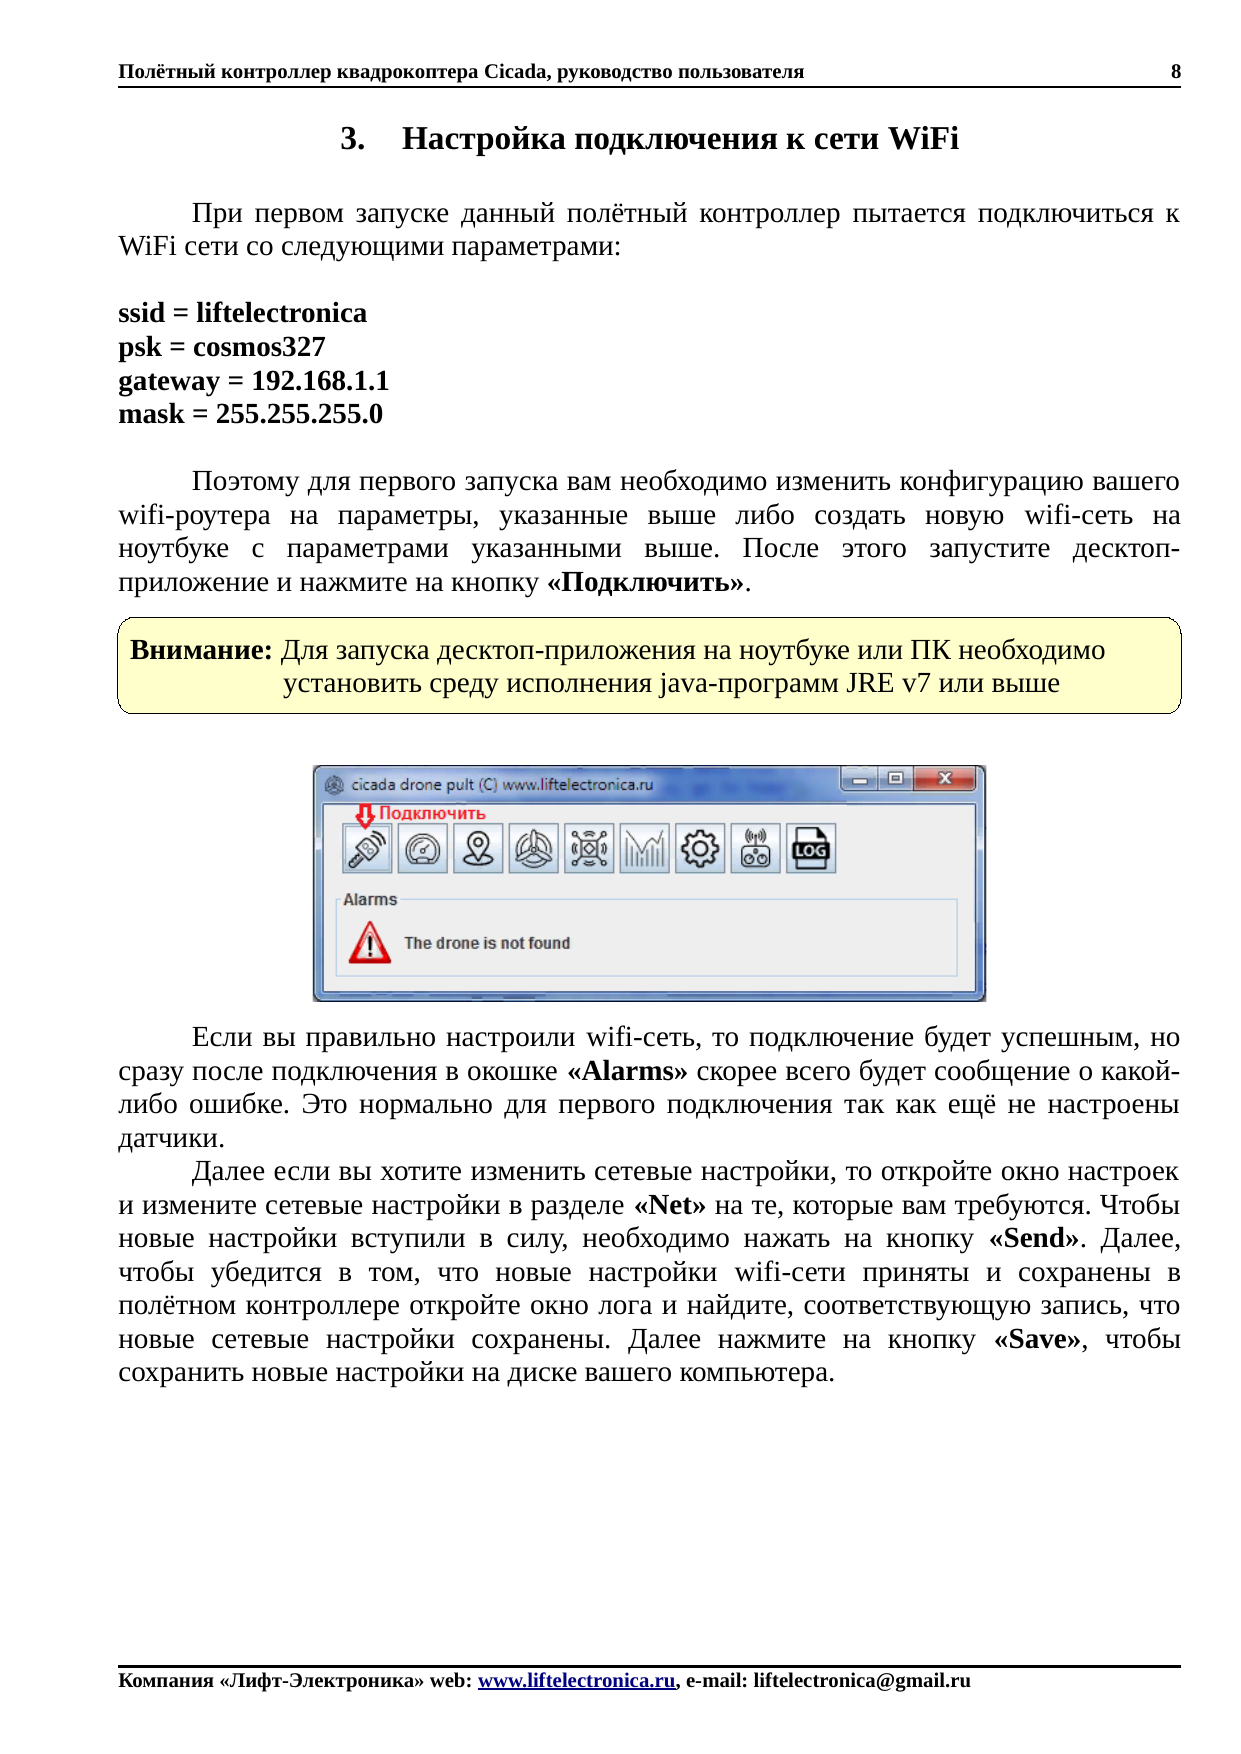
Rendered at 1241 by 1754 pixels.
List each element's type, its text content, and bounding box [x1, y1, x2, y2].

text mask = 255.255.255.0 [118, 396, 1181, 430]
text ssid = liftelectronica [118, 296, 1181, 329]
text Поэтому для первого запуска вам необходимо изменить конфигурацию вашего wifi-роутера на параметры, указанные выше либо создать новую wifi-сеть на ноутбуке с параметрами указанными выше. После этого запустите десктоп-приложение и нажмите на кнопку «Подключить». [118, 463, 1181, 597]
text psk = cosmos327 [118, 329, 1181, 363]
text gateway = 192.168.1.1 [118, 363, 1181, 396]
text Далее если вы хотите изменить сетевые настройки, то откройте окно настроек и измените сетевые настройки в разделе «Net» на те, которые вам требуются. Чтобы новые настройки вступили в силу, необходимо нажать на кнопку «Send». Далее, чтобы убедится в том, что новые настройки wifi-сети приняты и сохранены в полётном контроллере откройте окно лога и найдите, соответствующую запись, что новые сетевые настройки сохранены. Далее нажмите на кнопку «Save», чтобы сохранить новые настройки на диске вашего компьютера. [118, 1153, 1181, 1388]
subtitle Настройка подключения к сети WiFi [118, 118, 1181, 157]
picture [312, 765, 987, 1002]
text Если вы правильно настроили wifi-сеть, то подключение будет успешным, но сразу после подключения в окошке «Alarms» скорее всего будет сообщение о какой-либо ошибке. Это нормально для первого подключения так как ещё не настроены датчики. [118, 765, 1181, 1153]
text При первом запуске данный полётный контроллер пытается подключиться к WiFi сети со следующими параметрами: [118, 195, 1181, 262]
